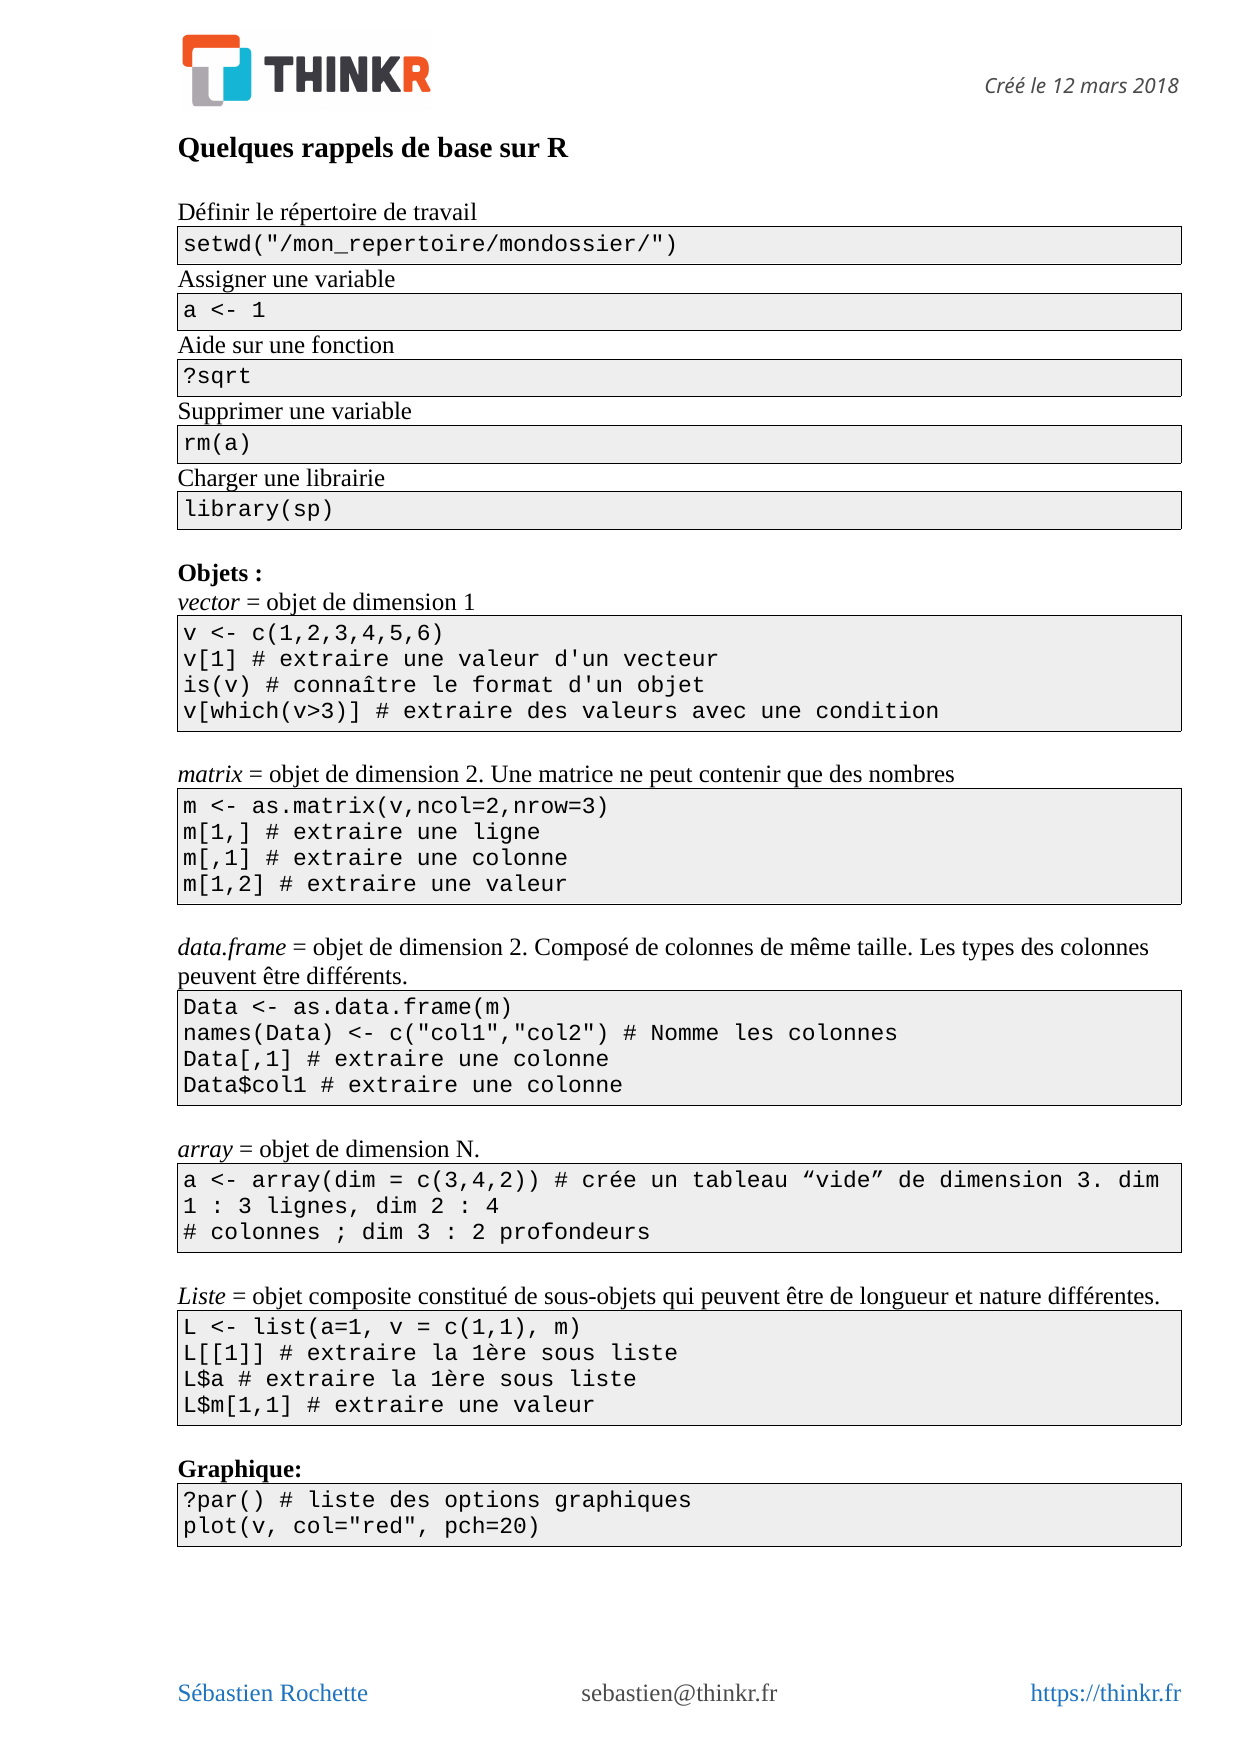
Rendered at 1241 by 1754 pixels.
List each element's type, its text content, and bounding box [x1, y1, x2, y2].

text array = objet de dimension N. [177, 1134, 1181, 1163]
text vector = objet de dimension 1 [177, 587, 1181, 615]
table_header a <- 1 [178, 294, 1181, 330]
text Objets : [177, 558, 1181, 587]
table_header library(sp) [178, 492, 1181, 529]
text Quelques rappels de base sur R [177, 130, 1181, 164]
text matrix = objet de dimension 2. Une matrice ne peut contenir que des nombres [177, 759, 1181, 788]
table_header setwd("/mon_repertoire/mondossier/") [178, 227, 1181, 263]
table_header m <- as.matrix(v,ncol=2,nrow=3) m[1,] # extraire une ligne m[,1] # extraire une colonne m[1,2] # extraire une valeur [178, 789, 1181, 903]
text Charger une librairie [177, 464, 1181, 491]
text Graphique: [177, 1454, 1181, 1483]
text Liste = objet composite constitué de sous-objets qui peuvent être de longueur et nature différentes. [177, 1281, 1181, 1310]
text Supprimer une variable [177, 397, 1181, 425]
table_header a <- array(dim = c(3,4,2)) # crée un tableau “vide” de dimension 3. dim 1 : 3 lignes, dim 2 : 4 # colonnes ; dim 3 : 2 profondeurs [178, 1164, 1181, 1252]
table_header ?sqrt [178, 360, 1181, 396]
table_header rm(a) [178, 426, 1181, 463]
text data.frame = objet de dimension 2. Composé de colonnes de même taille. Les types des colonnes peuvent être différents. [177, 932, 1181, 990]
table_header L <- list(a=1, v = c(1,1), m) L[[1]] # extraire la 1ère sous liste L$a # extraire la 1ère sous liste L$m[1,1] # extraire une valeur [178, 1311, 1181, 1425]
text Assigner une variable [177, 265, 1181, 292]
table_header Data <- as.data.frame(m) names(Data) <- c("col1","col2") # Nomme les colonnes Data[,1] # extraire une colonne Data$col1 # extraire une colonne [178, 991, 1181, 1105]
picture [181, 30, 432, 111]
table_header ?par() # liste des options graphiques plot(v, col="red", pch=20) [178, 1484, 1181, 1546]
table_header v <- c(1,2,3,4,5,6) v[1] # extraire une valeur d'un vecteur is(v) # connaître le format d'un objet v[which(v>3)] # extraire des valeurs avec une condition [178, 616, 1181, 731]
text Aide sur une fonction [177, 331, 1181, 359]
text Définir le répertoire de travail [177, 197, 1181, 226]
